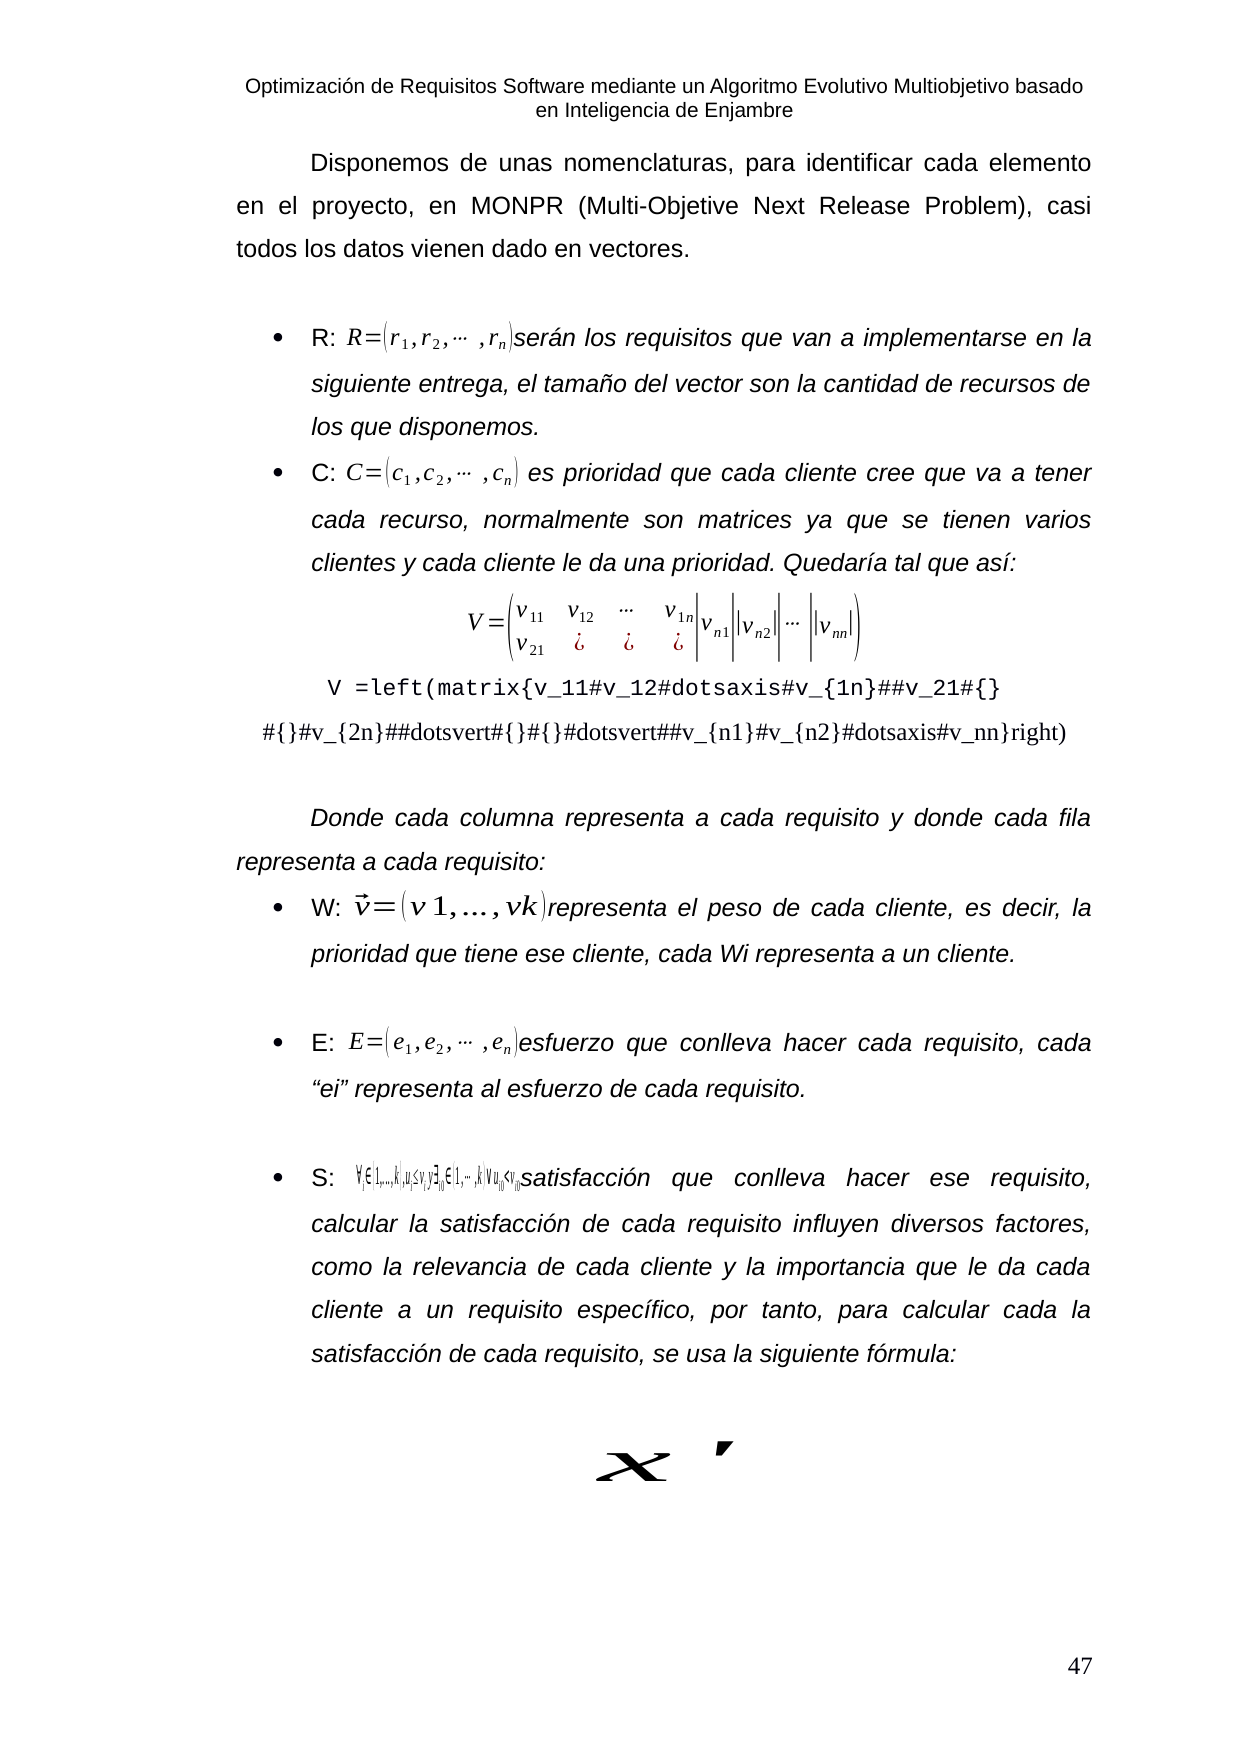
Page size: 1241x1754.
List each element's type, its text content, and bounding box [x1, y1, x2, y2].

text Donde cada columna representa a cada requisito y donde cada fila representa a cada requisito: [236, 803, 1092, 875]
list E: esfuerzo que conlleva hacer cada requisito, cada “ei” representa al esfuerzo de cada requisito. [274, 1025, 1092, 1103]
list S: satisfacción que conlleva hacer ese requisito, calcular la satisfacción de cada requisito influyen diversos factores, como la relevancia de cada cliente y la importancia que le da cada cliente a un requisito específico, por tanto, para calcular cada la satisfacción de cada requisito, se usa la siguiente fórmula: [274, 1160, 1092, 1367]
list C: es prioridad que cada cliente cree que va a tener cada recurso, normalmente son matrices ya que se tienen varios clientes y cada cliente le da una prioridad. Quedaría tal que así: [274, 456, 1092, 576]
list R: serán los requisitos que van a implementarse en la siguiente entrega, el tamaño del vector son la cantidad de recursos de los que disponemos. [274, 320, 1092, 441]
text V =left(matrix{v_11#v_12#dotsaxis#v_{1n}##v_21#{} #{}#v_{2n}##dotsvert#{}#{}#dotsvert##v_{n1}#v_{n2}#dotsaxis#v_nn}right) [236, 677, 1092, 746]
list W: representa el peso de cada cliente, es decir, la prioridad que tiene ese cliente, cada Wi representa a un cliente. [274, 889, 1092, 967]
text Disponemos de unas nomenclaturas, para identificar cada elemento en el proyecto, en MONPR (Multi-Objetive Next Release Problem), casi todos los datos vienen dado en vectores. [236, 148, 1092, 263]
